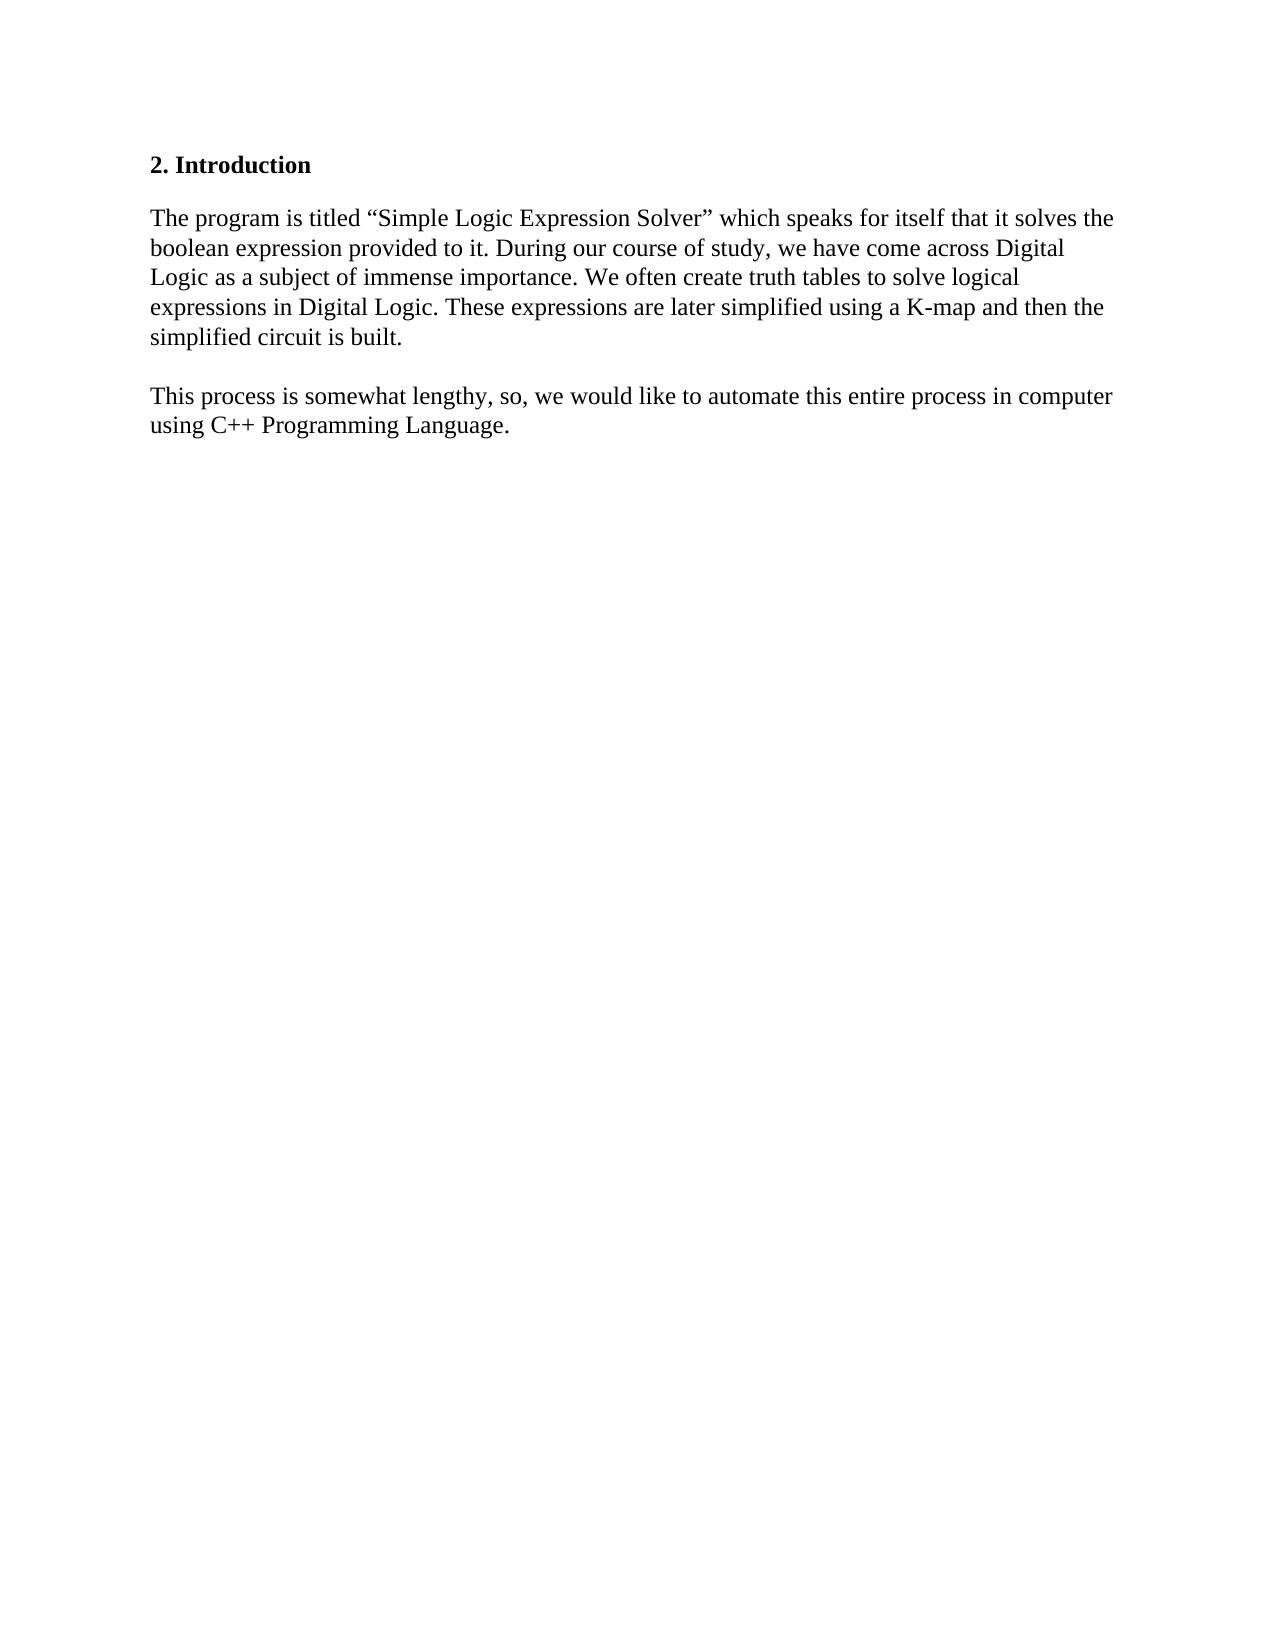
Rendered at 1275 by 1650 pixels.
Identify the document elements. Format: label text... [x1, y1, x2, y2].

text 2. Introduction [141, 150, 1125, 179]
text This process is somewhat lengthy, so, we would like to automate this entire process in computer using C++ Programming Language. [150, 381, 1125, 439]
text The program is titled “Simple Logic Expression Solver” which speaks for itself that it solves the boolean expression provided to it. During our course of study, we have come across Digital Logic as a subject of immense importance. We often create truth tables to solve logical expressions in Digital Logic. These expressions are later simplified using a K-map and then the simplified circuit is built. [150, 203, 1125, 350]
